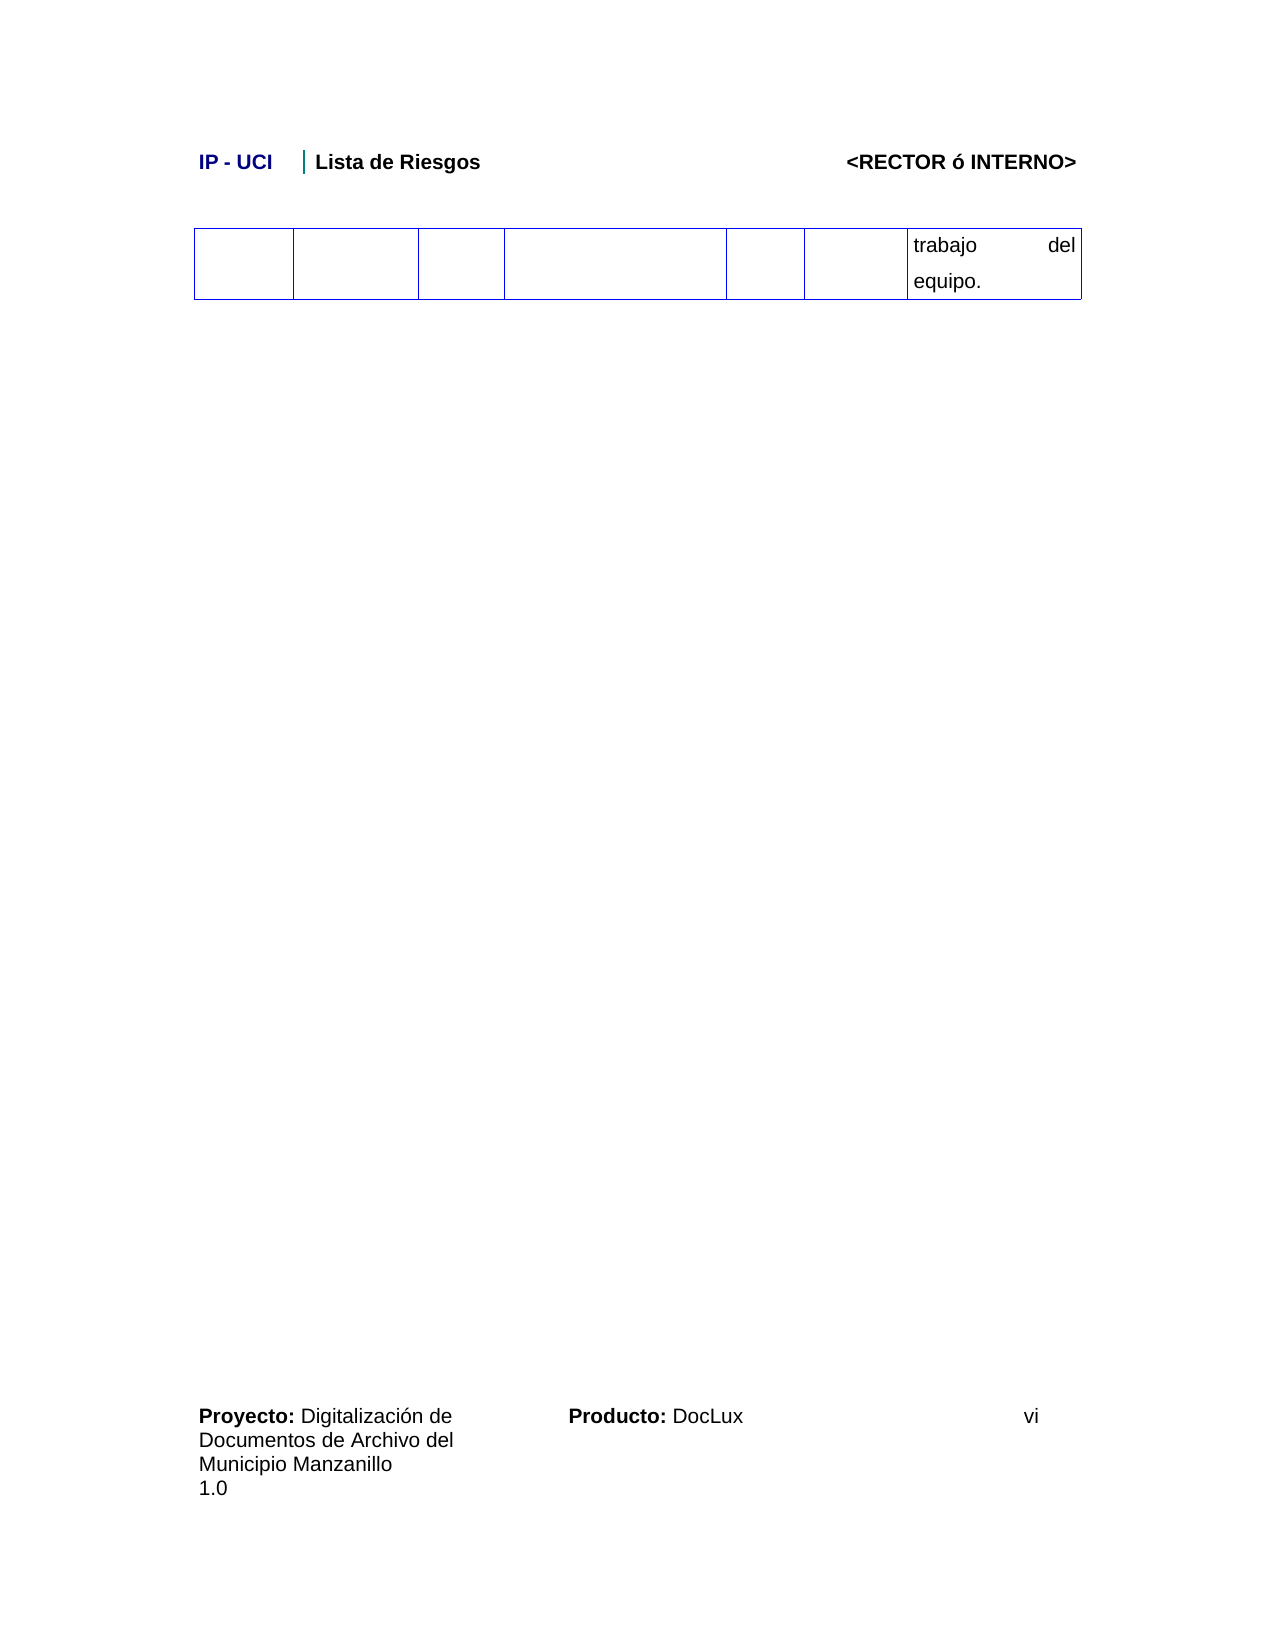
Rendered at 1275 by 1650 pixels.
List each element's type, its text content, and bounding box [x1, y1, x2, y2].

table_cell [294, 229, 418, 299]
table_cell [195, 229, 293, 299]
table_cell [505, 229, 726, 299]
table_cell [419, 229, 504, 299]
table_cell trabajo del equipo. [908, 229, 1081, 299]
table_cell [805, 229, 907, 299]
table_cell [727, 229, 804, 299]
